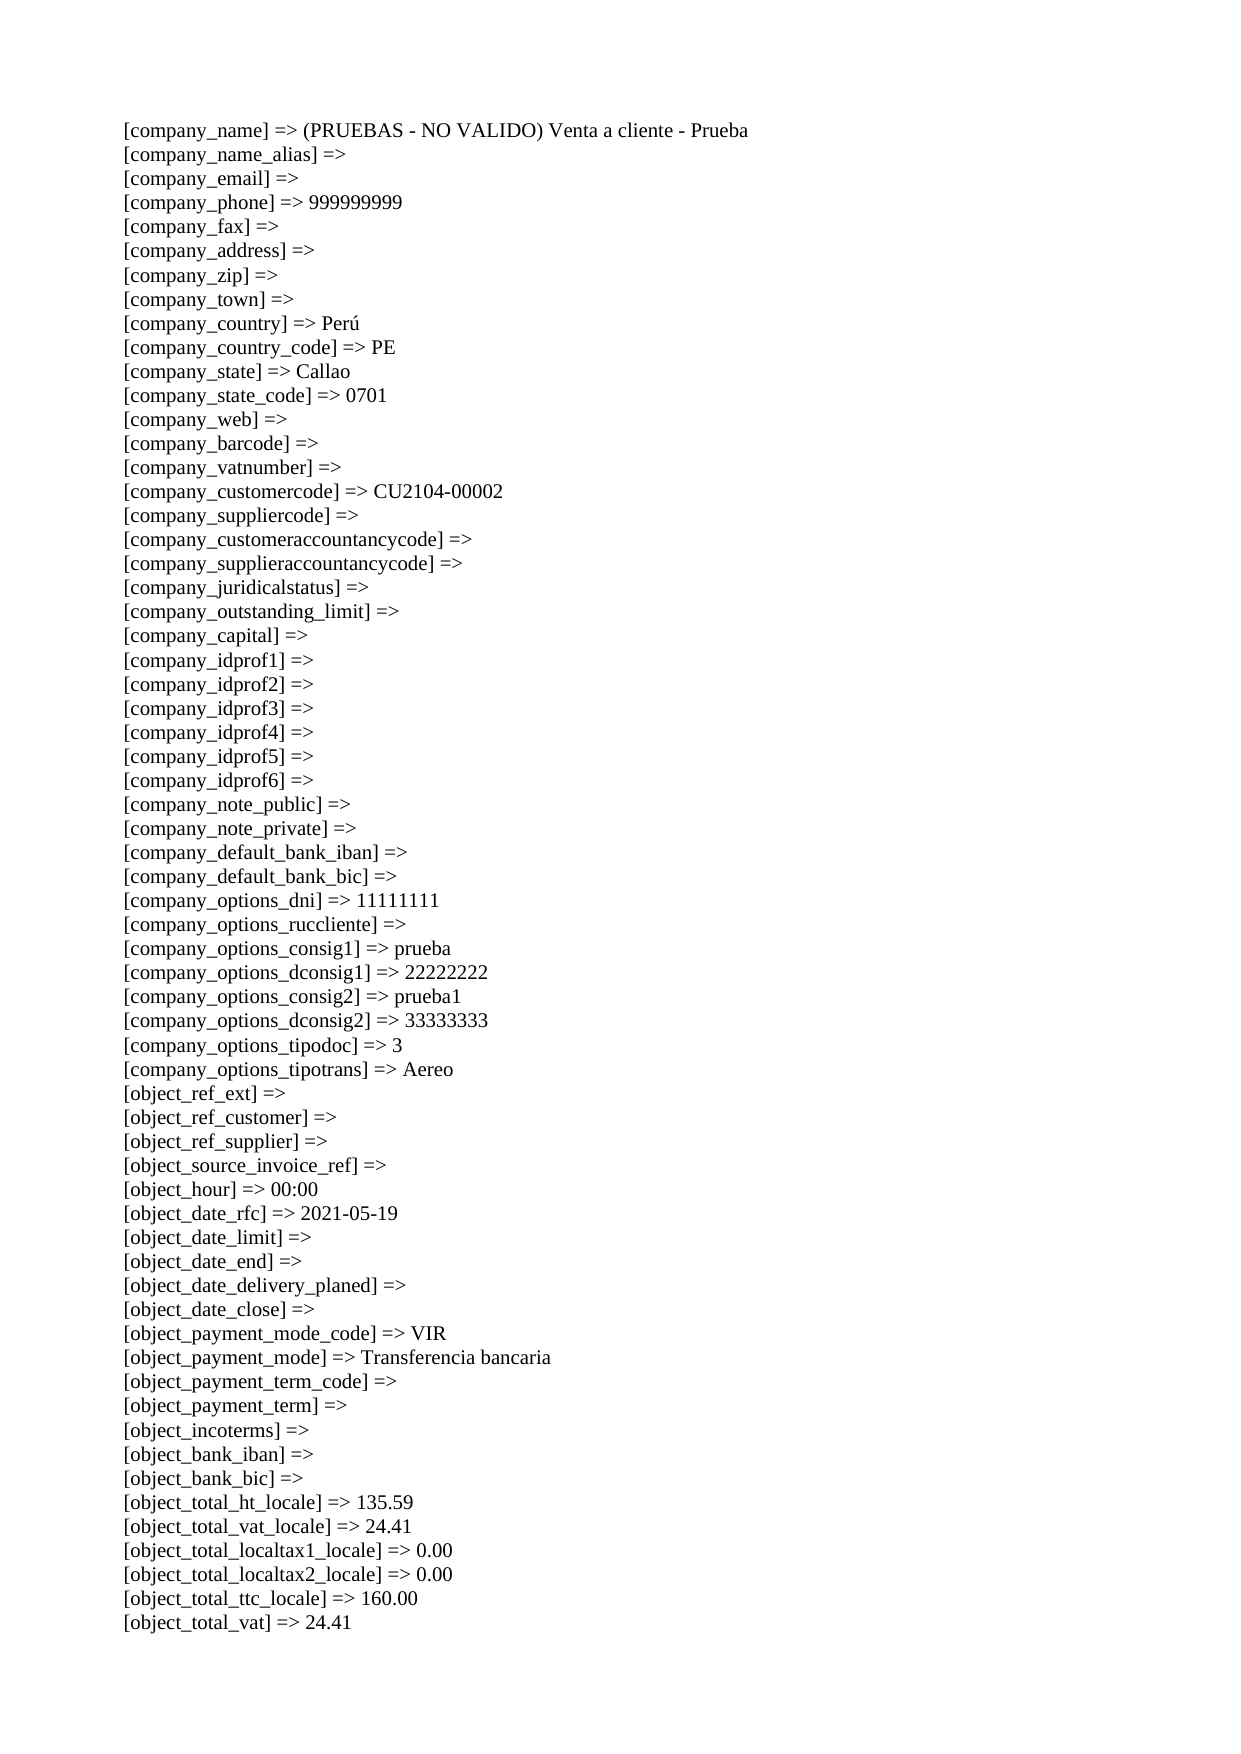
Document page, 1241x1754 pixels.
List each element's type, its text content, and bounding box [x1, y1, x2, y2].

text [company_name] => (PRUEBAS - NO VALIDO) Venta a cliente - Prueba [company_name_alias] => [company_email] => [company_phone] => 999999999 [company_fax] => [company_address] => [company_zip] => [company_town] => [company_country] => Perú [company_country_code] => PE [company_state] => Callao [company_state_code] => 0701 [company_web] => [company_barcode] => [company_vatnumber] => [company_customercode] => CU2104-00002 [company_suppliercode] => [company_customeraccountancycode] => [company_supplieraccountancycode] => [company_juridicalstatus] => [company_outstanding_limit] => [company_capital] => [company_idprof1] => [company_idprof2] => [company_idprof3] => [company_idprof4] => [company_idprof5] => [company_idprof6] => [company_note_public] => [company_note_private] => [company_default_bank_iban] => [company_default_bank_bic] => [company_options_dni] => 11111111 [company_options_ruccliente] => [company_options_consig1] => prueba [company_options_dconsig1] => 22222222 [company_options_consig2] => prueba1 [company_options_dconsig2] => 33333333 [company_options_tipodoc] => 3 [company_options_tipotrans] => Aereo [object_ref_ext] => [object_ref_customer] => [object_ref_supplier] => [object_source_invoice_ref] => [object_hour] => 00:00 [object_date_rfc] => 2021-05-19 [object_date_limit] => [object_date_end] => [object_date_delivery_planed] => [object_date_close] => [object_payment_mode_code] => VIR [object_payment_mode] => Transferencia bancaria [object_payment_term_code] => [object_payment_term] => [object_incoterms] => [object_bank_iban] => [object_bank_bic] => [object_total_ht_locale] => 135.59 [object_total_vat_locale] => 24.41 [object_total_localtax1_locale] => 0.00 [object_total_localtax2_locale] => 0.00 [object_total_ttc_locale] => 160.00 [object_total_vat] => 24.41 [118, 118, 1122, 1634]
